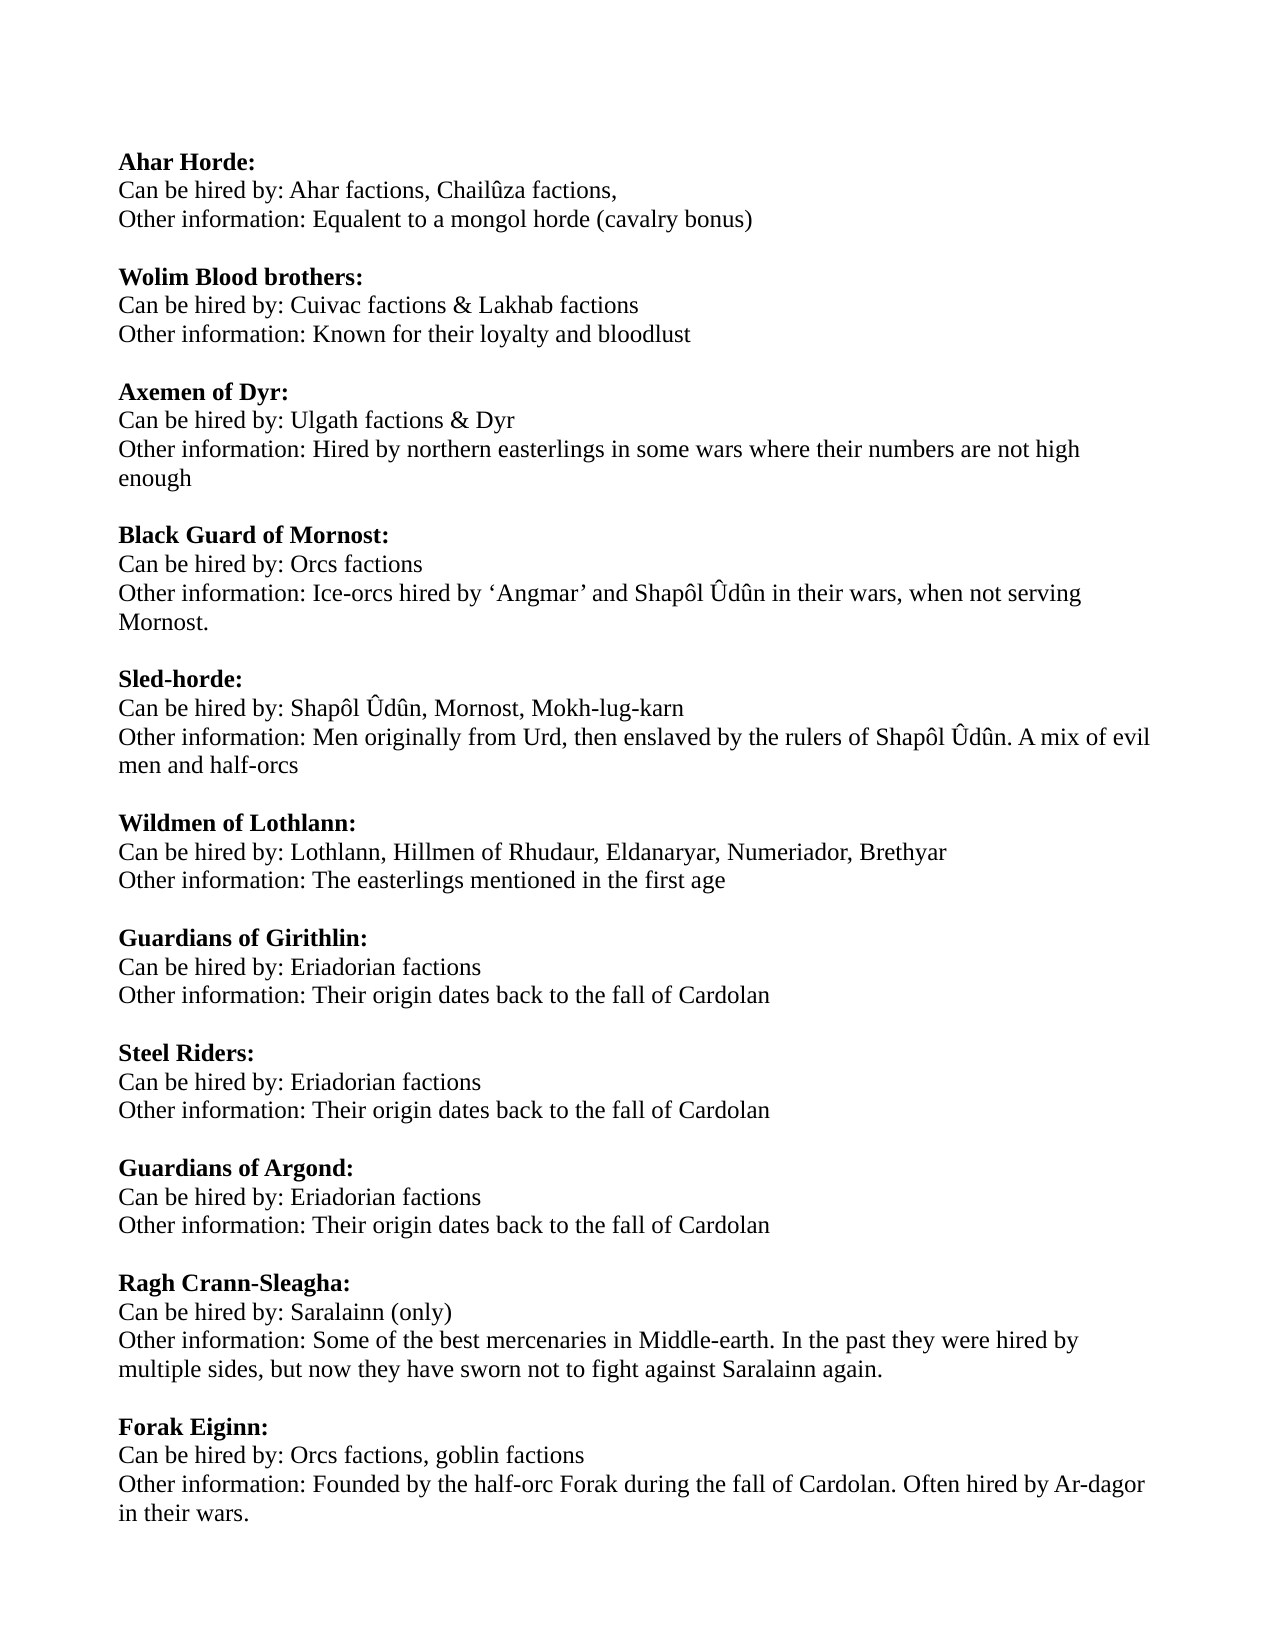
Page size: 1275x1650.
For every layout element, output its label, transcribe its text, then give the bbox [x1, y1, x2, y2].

text Sled-horde: [118, 664, 1157, 693]
text Guardians of Argond: [118, 1153, 1157, 1182]
text Can be hired by: Ulgath factions & Dyr [118, 406, 1157, 434]
text Other information: Men originally from Urd, then enslaved by the rulers of Shapôl Ûdûn. A mix of evil men and half-orcs [118, 722, 1157, 779]
text Other information: Ice-orcs hired by ‘Angmar’ and Shapôl Ûdûn in their wars, when not serving Mornost. [118, 578, 1157, 636]
text Can be hired by: Cuivac factions & Lakhab factions [118, 291, 1157, 319]
text Can be hired by: Ahar factions, Chailûza factions, [118, 176, 1157, 204]
text Can be hired by: Orcs factions, goblin factions [118, 1441, 1157, 1469]
text Other information: Hired by northern easterlings in some wars where their numbers are not high enough [118, 434, 1157, 492]
text Black Guard of Mornost: [118, 521, 1157, 549]
text Other information: Their origin dates back to the fall of Cardolan [118, 1211, 1157, 1239]
text Can be hired by: Saralainn (only) [118, 1297, 1157, 1326]
text Other information: Founded by the half-orc Forak during the fall of Cardolan. Often hired by Ar-dagor in their wars. [118, 1469, 1157, 1527]
text Can be hired by: Shapôl Ûdûn, Mornost, Mokh-lug-karn [118, 693, 1157, 722]
text Other information: The easterlings mentioned in the first age [118, 866, 1157, 894]
text Other information: Known for their loyalty and bloodlust [118, 319, 1157, 348]
text Steel Riders: [118, 1038, 1157, 1067]
text Other information: Some of the best mercenaries in Middle-earth. In the past they were hired by multiple sides, but now they have sworn not to fight against Saralainn again. [118, 1326, 1157, 1383]
text Other information: Their origin dates back to the fall of Cardolan [118, 981, 1157, 1009]
text Other information: Equalent to a mongol horde (cavalry bonus) [118, 204, 1157, 233]
text Can be hired by: Eriadorian factions [118, 1067, 1157, 1096]
text Can be hired by: Lothlann, Hillmen of Rhudaur, Eldanaryar, Numeriador, Brethyar [118, 837, 1157, 866]
text Wildmen of Lothlann: [118, 808, 1157, 837]
text Ahar Horde: [118, 147, 1157, 176]
text Wolim Blood brothers: [118, 262, 1157, 291]
text Can be hired by: Eriadorian factions [118, 1182, 1157, 1211]
text Can be hired by: Eriadorian factions [118, 952, 1157, 981]
text Guardians of Girithlin: [118, 923, 1157, 952]
text Other information: Their origin dates back to the fall of Cardolan [118, 1096, 1157, 1124]
text Can be hired by: Orcs factions [118, 549, 1157, 578]
text Axemen of Dyr: [118, 377, 1157, 406]
text Forak Eiginn: [118, 1412, 1157, 1441]
text Ragh Crann-Sleagha: [118, 1268, 1157, 1297]
